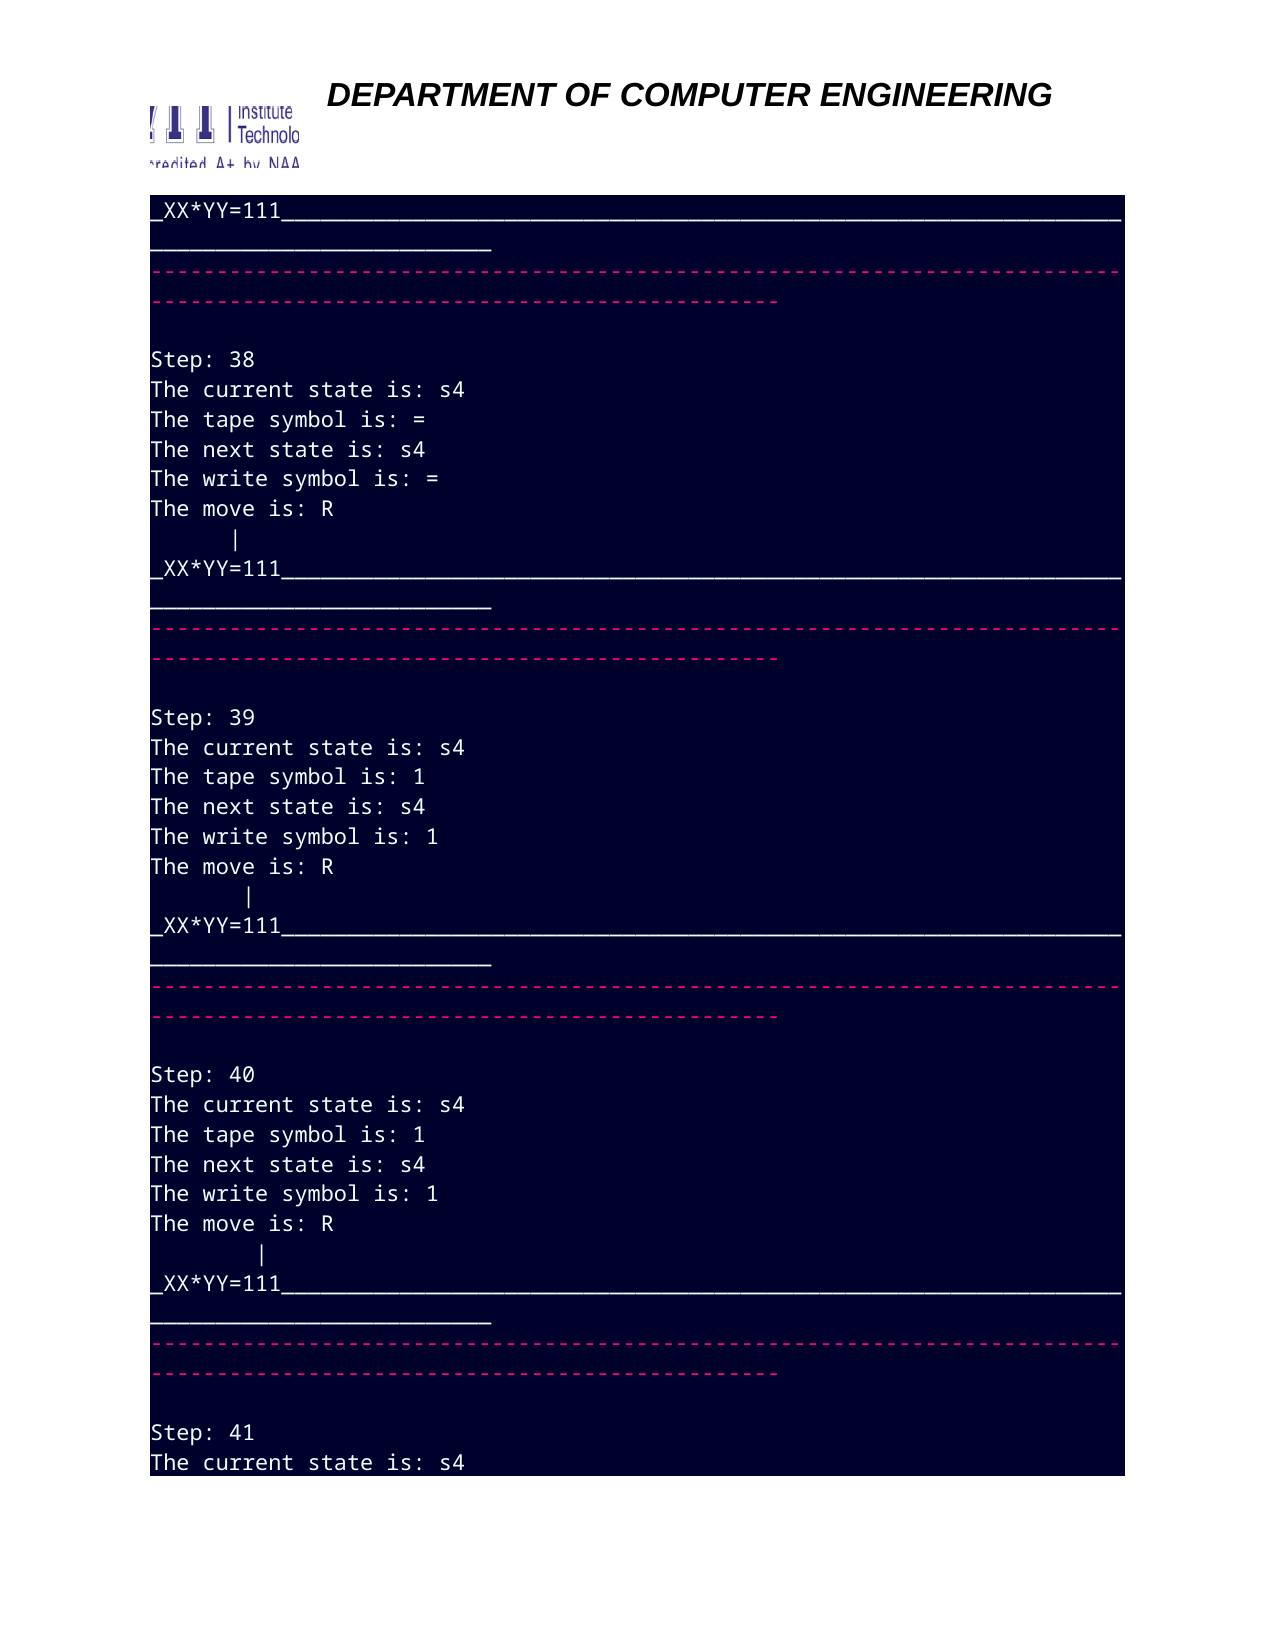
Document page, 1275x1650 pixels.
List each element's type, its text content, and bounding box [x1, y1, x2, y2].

text The current state is: s4 [150, 731, 1125, 761]
text -------------------------------------------------------------------------------------------------------------------------- [150, 1327, 1125, 1387]
text -------------------------------------------------------------------------------------------------------------------------- [150, 255, 1125, 314]
text | [150, 1238, 1125, 1268]
text The next state is: s4 [150, 1148, 1125, 1178]
text The write symbol is: 1 [150, 821, 1125, 851]
text _XX*YY=111__________________________________________________________________________________________ [150, 1268, 1125, 1327]
text The move is: R [150, 493, 1125, 523]
text _XX*YY=111__________________________________________________________________________________________ [150, 195, 1125, 255]
text _XX*YY=111__________________________________________________________________________________________ [150, 553, 1125, 612]
text | [150, 880, 1125, 910]
text Step: 41 [150, 1417, 1125, 1446]
text The tape symbol is: 1 [150, 761, 1125, 791]
text Step: 39 [150, 702, 1125, 731]
text The tape symbol is: = [150, 404, 1125, 433]
text Step: 40 [150, 1059, 1125, 1089]
text -------------------------------------------------------------------------------------------------------------------------- [150, 612, 1125, 672]
text Step: 38 [150, 344, 1125, 374]
text The current state is: s4 [150, 1446, 1125, 1476]
text | [150, 523, 1125, 553]
text The move is: R [150, 1208, 1125, 1238]
text _XX*YY=111__________________________________________________________________________________________ [150, 910, 1125, 970]
text -------------------------------------------------------------------------------------------------------------------------- [150, 970, 1125, 1029]
text The tape symbol is: 1 [150, 1119, 1125, 1148]
text The current state is: s4 [150, 1089, 1125, 1119]
text The write symbol is: = [150, 463, 1125, 493]
text The write symbol is: 1 [150, 1178, 1125, 1208]
text The next state is: s4 [150, 433, 1125, 463]
text The move is: R [150, 851, 1125, 880]
text The next state is: s4 [150, 791, 1125, 821]
text The current state is: s4 [150, 374, 1125, 404]
